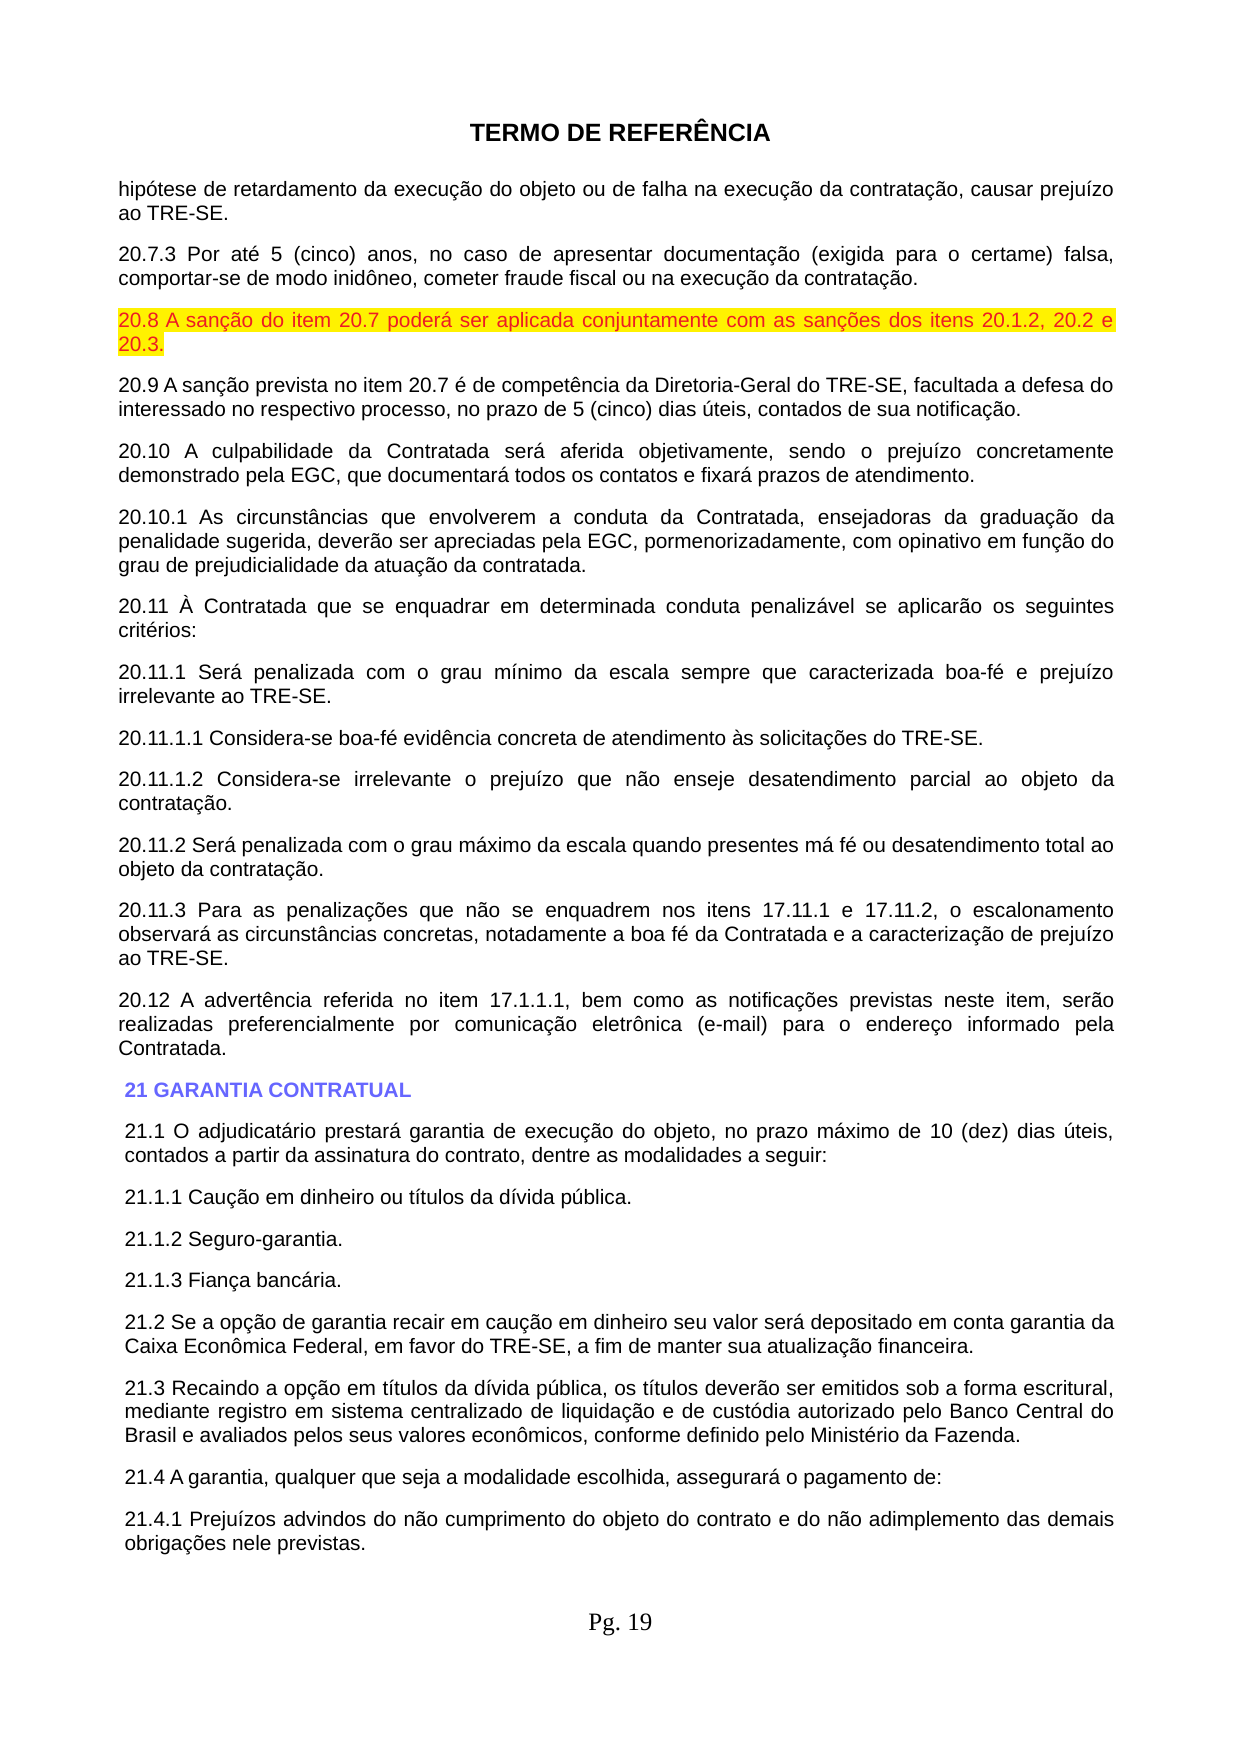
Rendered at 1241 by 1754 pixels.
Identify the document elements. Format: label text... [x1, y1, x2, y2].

text 21.4.1 Prejuízos advindos do não cumprimento do objeto do contrato e do não adimplemento das demais obrigações nele previstas. [124, 1507, 1116, 1554]
text hipótese de retardamento da execução do objeto ou de falha na execução da contratação, causar prejuízo ao TRE-SE. [118, 176, 1116, 224]
text 20.11.1.1 Considera-se boa-fé evidência concreta de atendimento às solicitações do TRE-SE. [118, 725, 1116, 749]
text 21.4 A garantia, qualquer que seja a modalidade escolhida, assegurará o pagamento de: [124, 1465, 1116, 1489]
text 20.10.1 As circunstâncias que envolverem a conduta da Contratada, ensejadoras da graduação da penalidade sugerida, deverão ser apreciadas pela EGC, pormenorizadamente, com opinativo em função do grau de prejudicialidade da atuação da contratada. [118, 504, 1116, 576]
text 20.11.1.2 Considera-se irrelevante o prejuízo que não enseje desatendimento parcial ao objeto da contratação. [118, 767, 1116, 815]
text 20.7.3 Por até 5 (cinco) anos, no caso de apresentar documentação (exigida para o certame) falsa, comportar-se de modo inidôneo, cometer fraude fiscal ou na execução da contratação. [118, 242, 1116, 290]
text 21.2 Se a opção de garantia recair em caução em dinheiro seu valor será depositado em conta garantia da Caixa Econômica Federal, em favor do TRE-SE, a fim de manter sua atualização financeira. [124, 1310, 1116, 1358]
text 21.1.2 Seguro-garantia. [124, 1226, 1116, 1250]
text 21.1 O adjudicatário prestará garantia de execução do objeto, no prazo máximo de 10 (dez) dias úteis, contados a partir da assinatura do contrato, dentre as modalidades a seguir: [124, 1119, 1116, 1167]
text 20.11.3 Para as penalizações que não se enquadrem nos itens 17.11.1 e 17.11.2, o escalonamento observará as circunstâncias concretas, notadamente a boa fé da Contratada e a caracterização de prejuízo ao TRE-SE. [118, 898, 1116, 970]
text 20.11 À Contratada que se enquadrar em determinada conduta penalizável se aplicarão os seguintes critérios: [118, 594, 1116, 642]
text 21.1.1 Caução em dinheiro ou títulos da dívida pública. [124, 1185, 1116, 1209]
text 21.1.3 Fiança bancária. [124, 1268, 1116, 1292]
text 20.8 A sanção do item 20.7 poderá ser aplicada conjuntamente com as sanções dos itens 20.1.2, 20.2 e 20.3. [118, 308, 1116, 356]
text 20.12 A advertência referida no item 17.1.1.1, bem como as notificações previstas neste item, serão realizadas preferencialmente por comunicação eletrônica (e-mail) para o endereço informado pela Contratada. [118, 988, 1116, 1060]
text 20.10 A culpabilidade da Contratada será aferida objetivamente, sendo o prejuízo concretamente demonstrado pela EGC, que documentará todos os contatos e fixará prazos de atendimento. [118, 439, 1116, 487]
text 20.11.2 Será penalizada com o grau máximo da escala quando presentes má fé ou desatendimento total ao objeto da contratação. [118, 833, 1116, 881]
text 20.11.1 Será penalizada com o grau mínimo da escala sempre que caracterizada boa-fé e prejuízo irrelevante ao TRE-SE. [118, 660, 1116, 708]
text 21 GARANTIA CONTRATUAL [124, 1077, 1116, 1101]
text 20.9 A sanção prevista no item 20.7 é de competência da Diretoria-Geral do TRE-SE, facultada a defesa do interessado no respectivo processo, no prazo de 5 (cinco) dias úteis, contados de sua notificação. [118, 373, 1116, 421]
text 21.3 Recaindo a opção em títulos da dívida pública, os títulos deverão ser emitidos sob a forma escritural, mediante registro em sistema centralizado de liquidação e de custódia autorizado pelo Banco Central do Brasil e avaliados pelos seus valores econômicos, conforme definido pelo Ministério da Fazenda. [124, 1375, 1116, 1447]
